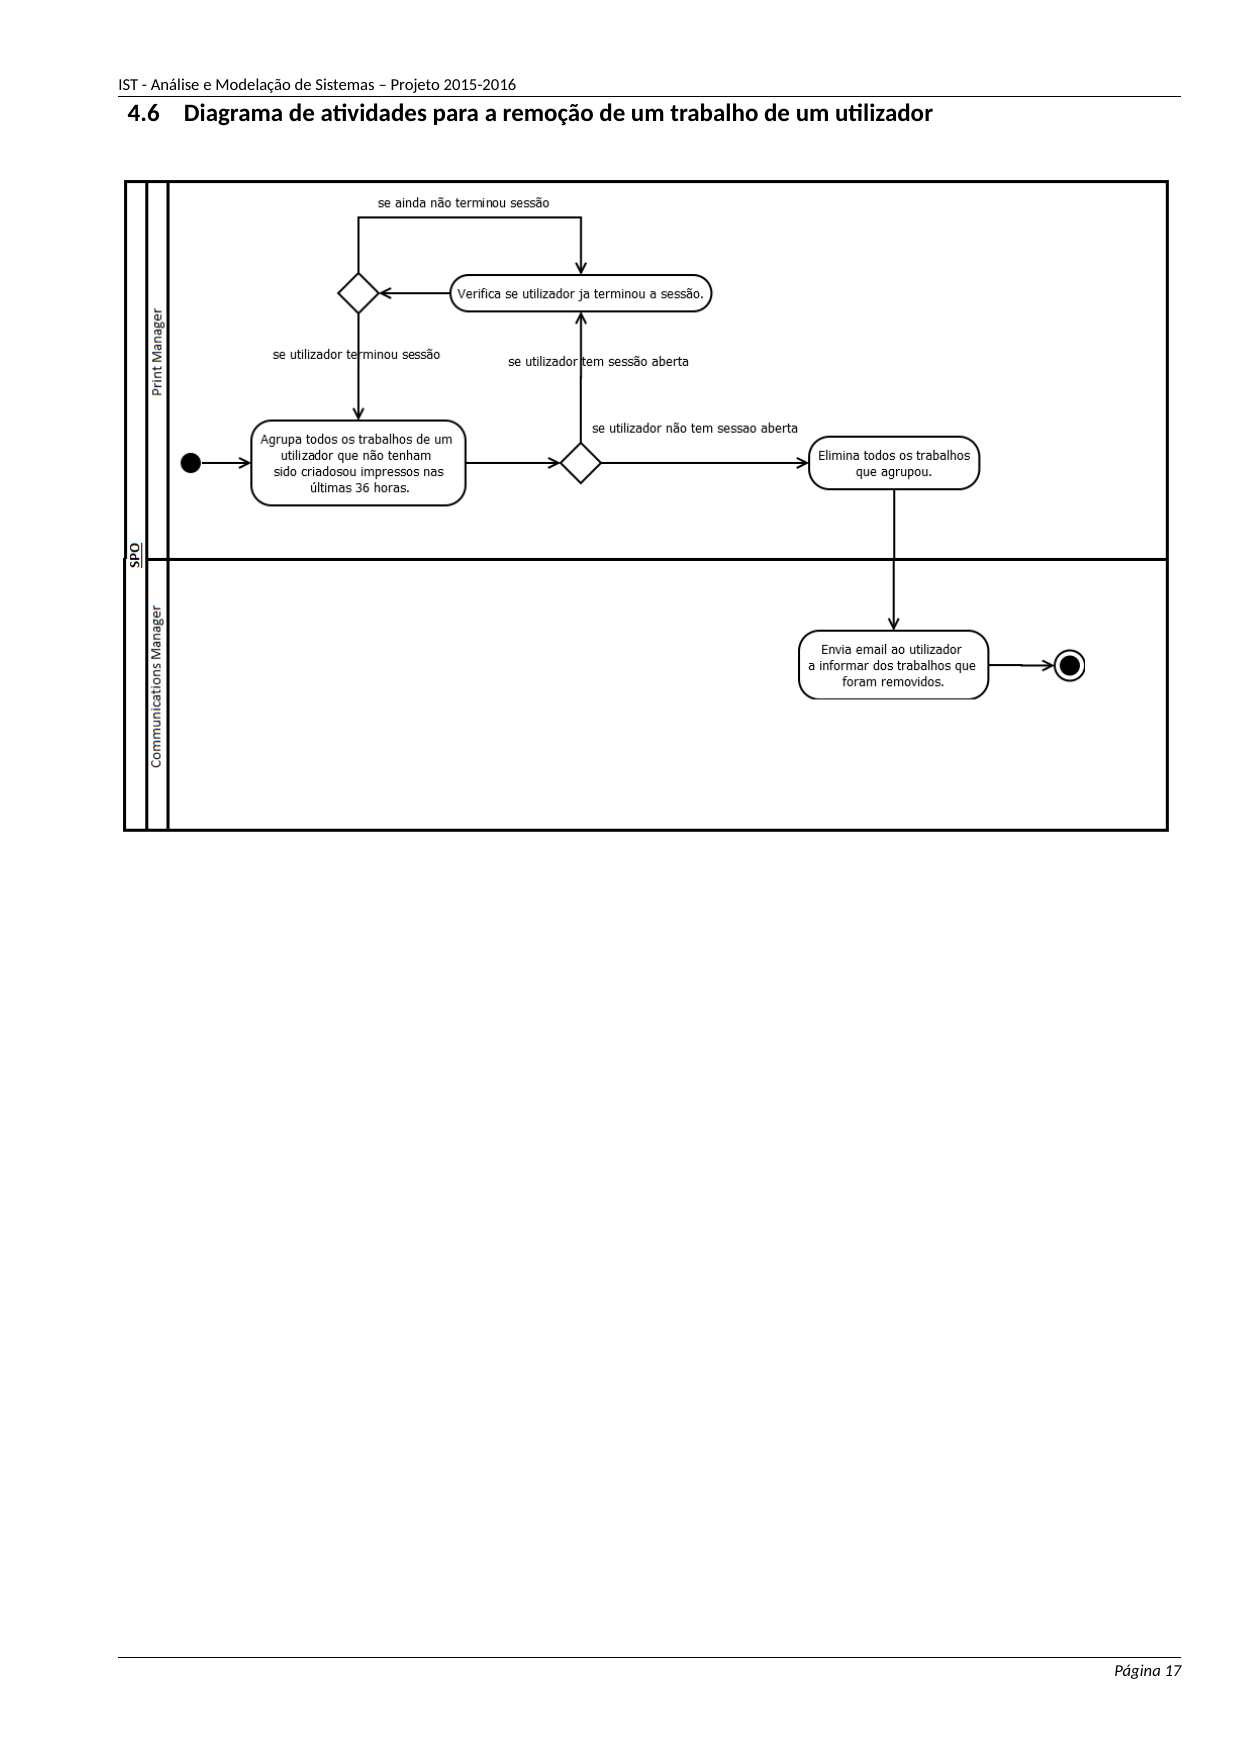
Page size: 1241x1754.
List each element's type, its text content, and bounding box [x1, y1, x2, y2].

picture [118, 174, 1182, 853]
list Diagrama de atividades para a remoção de um trabalho de um utilizador [127, 97, 1181, 128]
